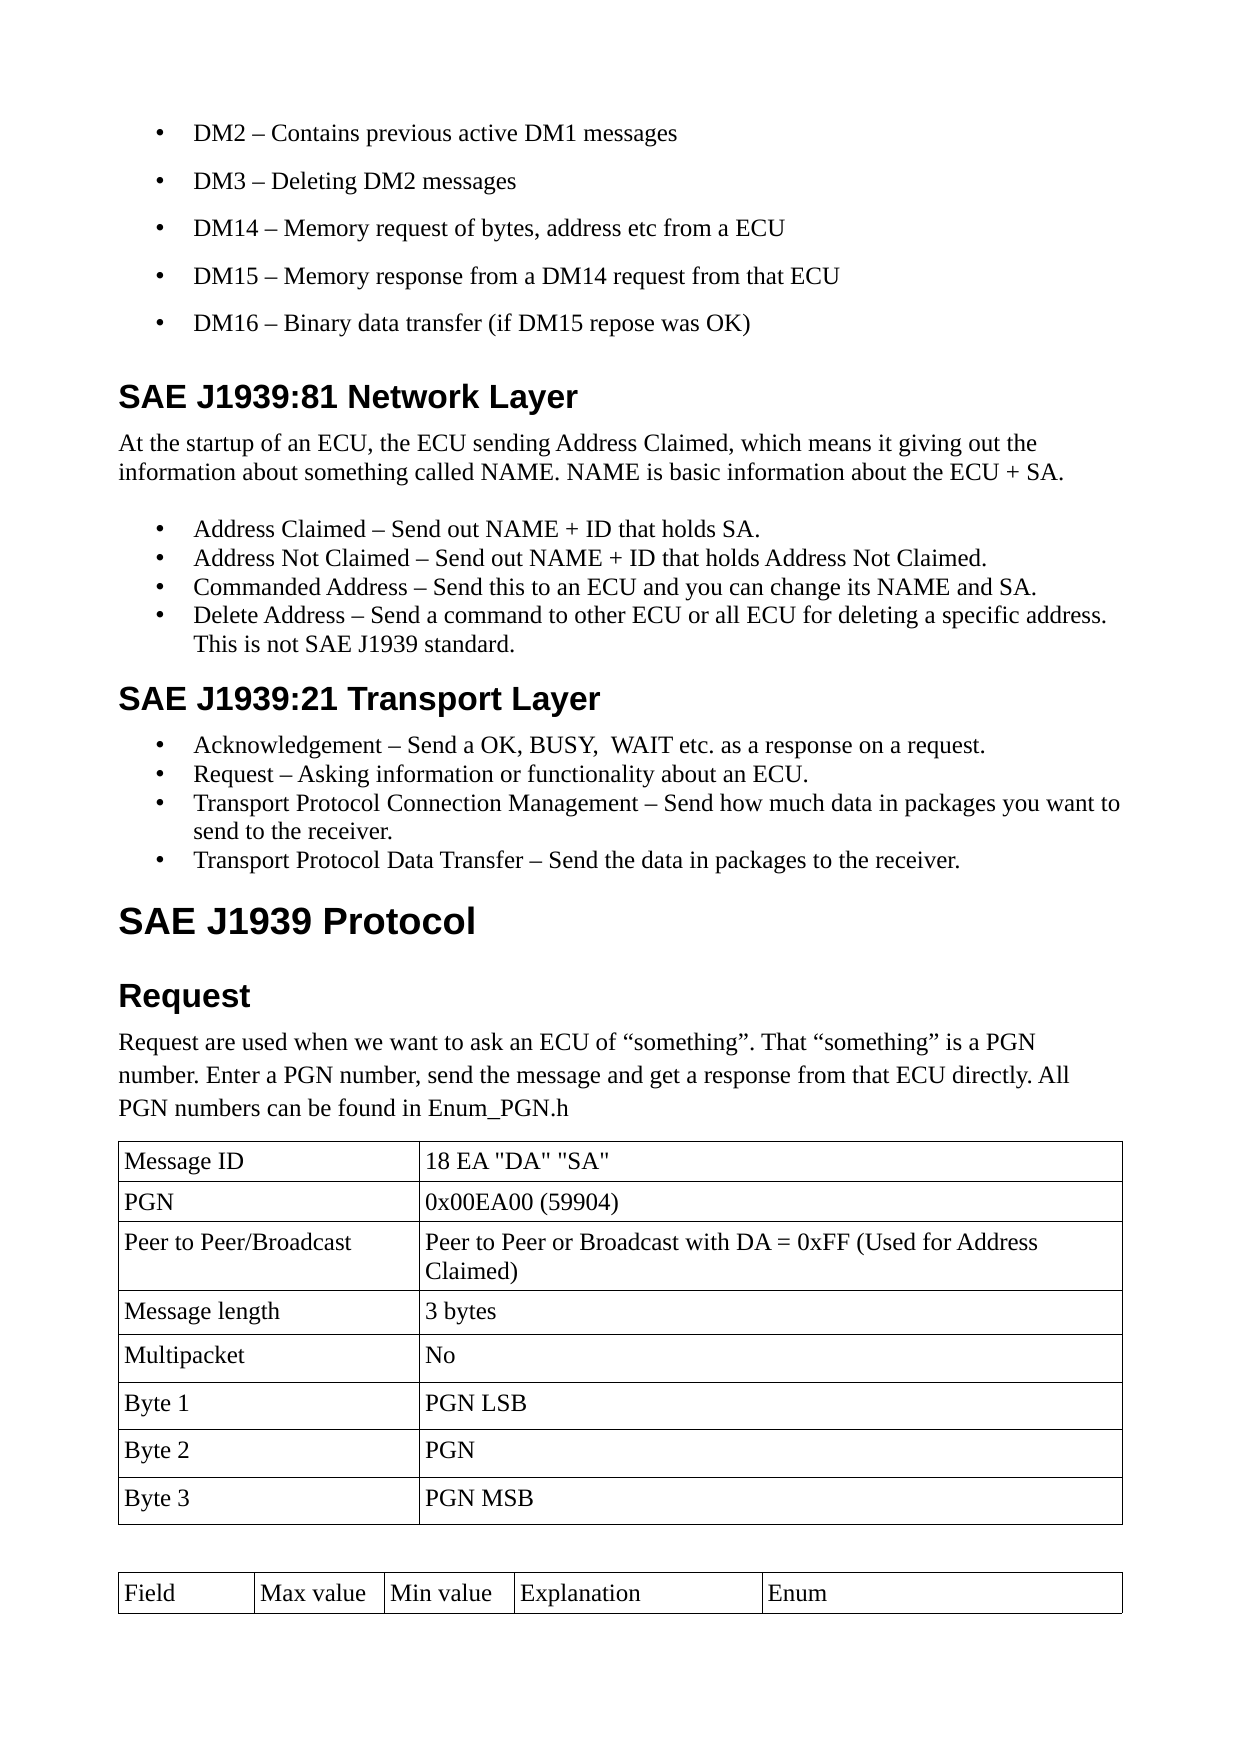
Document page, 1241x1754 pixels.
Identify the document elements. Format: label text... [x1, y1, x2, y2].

table_cell 0x00EA00 (59904) [420, 1182, 1122, 1221]
table_cell PGN [420, 1430, 1122, 1477]
subtitle Request [118, 976, 1122, 1014]
list DM2 – Contains previous active DM1 messages [156, 118, 1122, 147]
table_header Max value [255, 1573, 384, 1612]
table_cell Byte 1 [119, 1383, 419, 1429]
list DM16 – Binary data transfer (if DM15 repose was OK) [156, 308, 1122, 337]
list Acknowledgement – Send a OK, BUSY, WAIT etc. as a response on a request. [156, 730, 1122, 759]
table_cell 3 bytes [420, 1291, 1122, 1334]
list Delete Address – Send a command to other ECU or all ECU for deleting a specific address. This is not SAE J1939 standard. [156, 601, 1122, 658]
table_cell Peer to Peer/Broadcast [119, 1222, 419, 1290]
table_cell Byte 3 [119, 1478, 419, 1524]
list DM3 – Deleting DM2 messages [156, 166, 1122, 194]
list Address Claimed – Send out NAME + ID that holds SA. [156, 514, 1122, 543]
subtitle SAE J1939:21 Transport Layer [118, 679, 1122, 718]
list Commanded Address – Send this to an ECU and you can change its NAME and SA. [156, 572, 1122, 601]
table_header Explanation [515, 1573, 762, 1612]
text At the startup of an ECU, the ECU sending Address Claimed, which means it giving out the information about something called NAME. NAME is basic information about the ECU + SA. [118, 428, 1122, 486]
text Request are used when we want to ask an ECU of “something”. That “something” is a PGN number. Enter a PGN number, send the message and get a response from that ECU directly. All PGN numbers can be found in Enum_PGN.h [118, 1027, 1122, 1122]
subtitle SAE J1939:81 Network Layer [118, 377, 1122, 416]
subtitle SAE J1939 Protocol [118, 899, 1122, 942]
list Request – Asking information or functionality about an ECU. [156, 759, 1122, 788]
table_cell Message length [119, 1291, 419, 1334]
table_cell No [420, 1335, 1122, 1382]
table_header 18 EA "DA" "SA" [420, 1142, 1122, 1181]
table_cell Byte 2 [119, 1430, 419, 1477]
table_cell Peer to Peer or Broadcast with DA = 0xFF (Used for Address Claimed) [420, 1222, 1122, 1290]
table_cell PGN LSB [420, 1383, 1122, 1429]
list DM15 – Memory response from a DM14 request from that ECU [156, 261, 1122, 290]
table_header Message ID [119, 1142, 419, 1181]
list Transport Protocol Connection Management – Send how much data in packages you want to send to the receiver. [156, 788, 1122, 845]
table_header Enum [763, 1573, 1122, 1612]
list DM14 – Memory request of bytes, address etc from a ECU [156, 213, 1122, 242]
table_cell PGN [119, 1182, 419, 1221]
table_header Field [119, 1573, 254, 1612]
table_header Min value [385, 1573, 514, 1612]
list Transport Protocol Data Transfer – Send the data in packages to the receiver. [156, 845, 1122, 874]
table_cell PGN MSB [420, 1478, 1122, 1524]
list Address Not Claimed – Send out NAME + ID that holds Address Not Claimed. [156, 543, 1122, 572]
table_cell Multipacket [119, 1335, 419, 1382]
